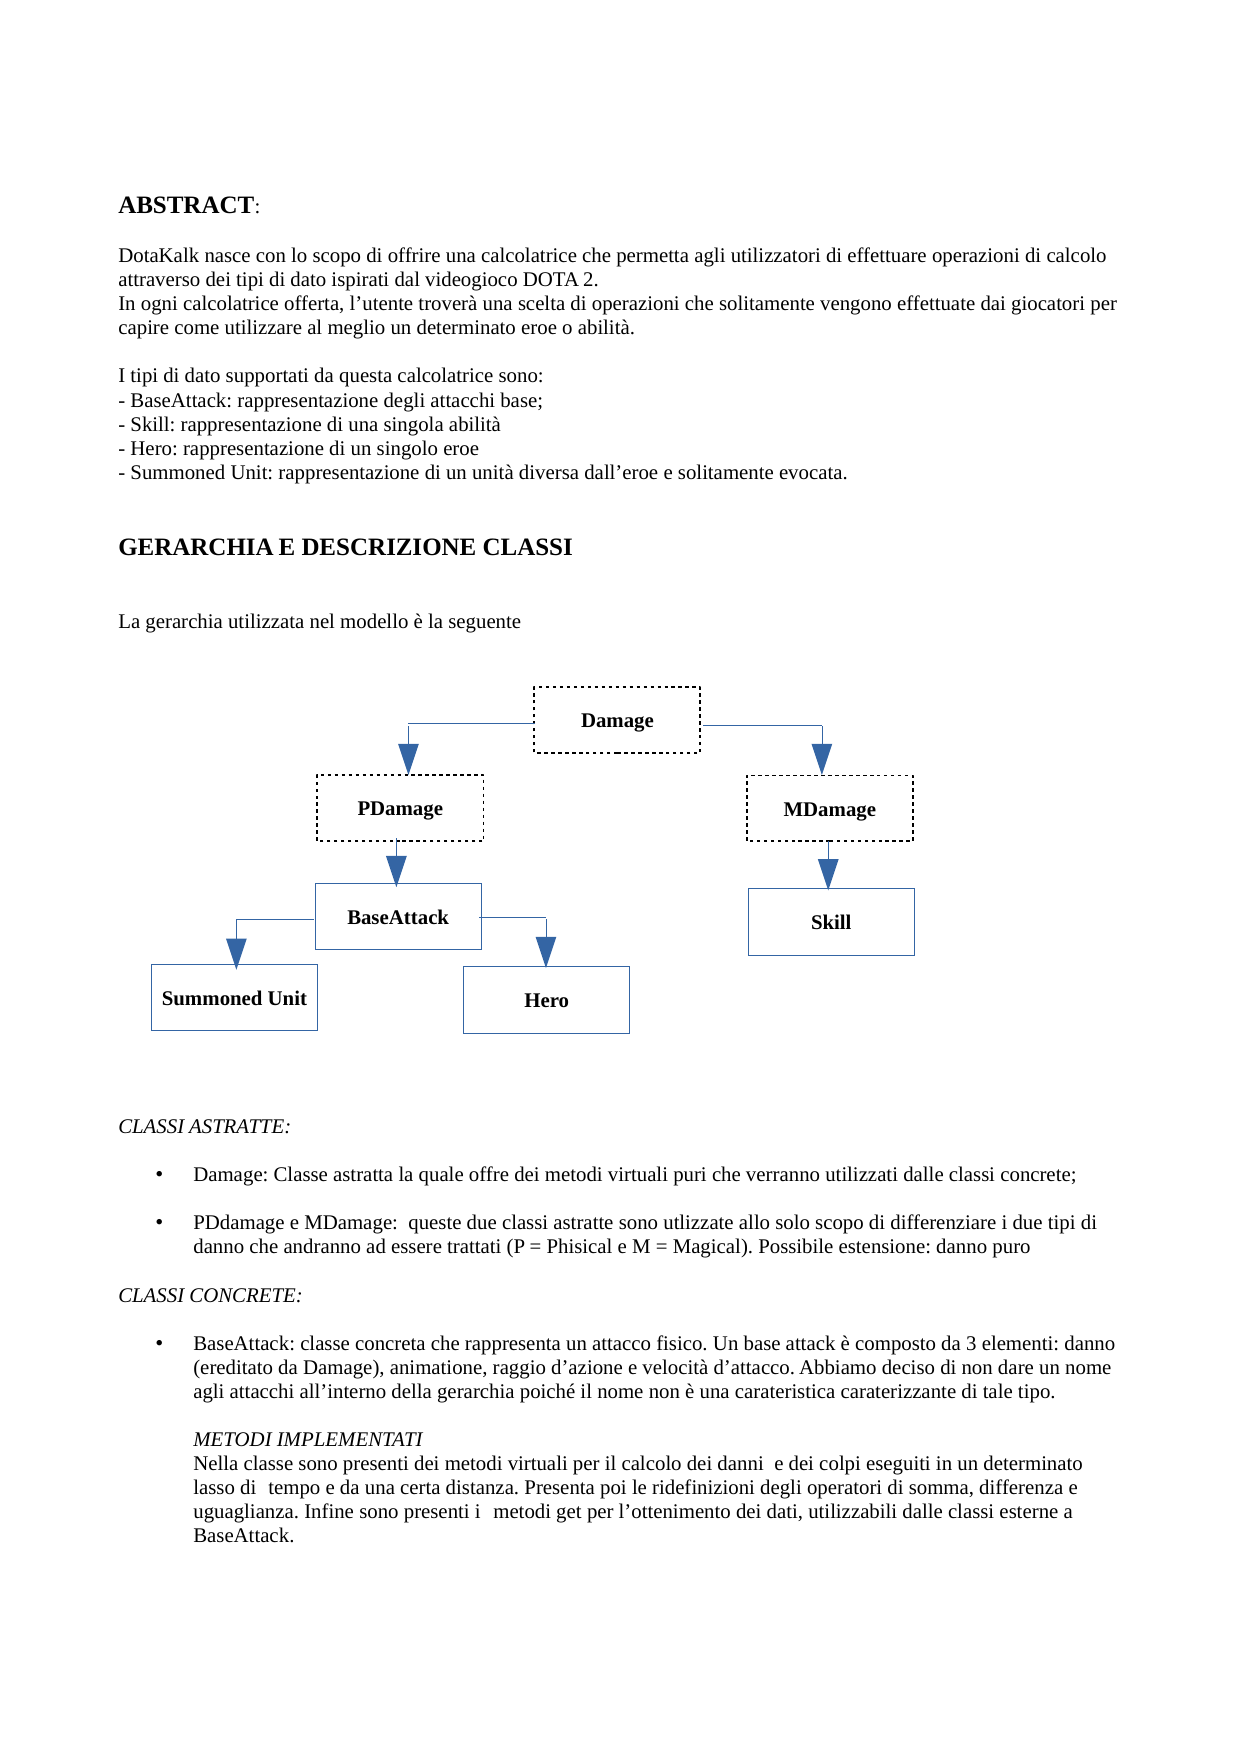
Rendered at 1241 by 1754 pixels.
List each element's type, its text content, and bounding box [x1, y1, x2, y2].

list PDdamage e MDamage: queste due classi astratte sono utlizzate allo solo scopo di differenziare i due tipi di danno che andranno ad essere trattati (P = Phisical e M = Magical). Possibile estensione: danno puro [156, 1210, 1122, 1258]
text - Skill: rappresentazione di una singola abilità [118, 412, 1122, 436]
list BaseAttack: classe concreta che rappresenta un attacco fisico. Un base attack è composto da 3 elementi: danno (ereditato da Damage), animatione, raggio d’azione e velocità d’attacco. Abbiamo deciso di non dare un nome agli attacchi all’interno della gerarchia poiché il nome non è una carateristica caraterizzante di tale tipo. [156, 1331, 1122, 1403]
list Damage: Classe astratta la quale offre dei metodi virtuali puri che verranno utilizzati dalle classi concrete; [156, 1162, 1122, 1186]
text GERARCHIA E DESCRIZIONE CLASSI [118, 532, 1122, 561]
text La gerarchia utilizzata nel modello è la seguente [118, 609, 1122, 633]
text - Hero: rappresentazione di un singolo eroe [118, 436, 1122, 460]
text I tipi di dato supportati da questa calcolatrice sono: [118, 363, 1122, 387]
text - BaseAttack: rappresentazione degli attacchi base; [118, 387, 1122, 412]
text BaseAttack. [118, 1523, 1122, 1547]
text METODI IMPLEMENTATI [118, 1427, 1122, 1451]
text - Summoned Unit: rappresentazione di un unità diversa dall’eroe e solitamente evocata. [118, 460, 1122, 484]
text CLASSI ASTRATTE: [118, 1114, 1122, 1138]
text Nella classe sono presenti dei metodi virtuali per il calcolo dei danni e dei colpi eseguiti in un determinato lasso di tempo e da una certa distanza. Presenta poi le ridefinizioni degli operatori di somma, differenza e uguaglianza. Infine sono presenti i metodi get per l’ottenimento dei dati, utilizzabili dalle classi esterne a [118, 1451, 1122, 1523]
text ABSTRACT: [118, 190, 1122, 219]
text In ogni calcolatrice offerta, l’utente troverà una scelta di operazioni che solitamente vengono effettuate dai giocatori per capire come utilizzare al meglio un determinato eroe o abilità. [118, 291, 1122, 339]
text DotaKalk nasce con lo scopo di offrire una calcolatrice che permetta agli utilizzatori di effettuare operazioni di calcolo attraverso dei tipi di dato ispirati dal videogioco DOTA 2. [118, 243, 1122, 291]
text CLASSI CONCRETE: [118, 1282, 1122, 1331]
